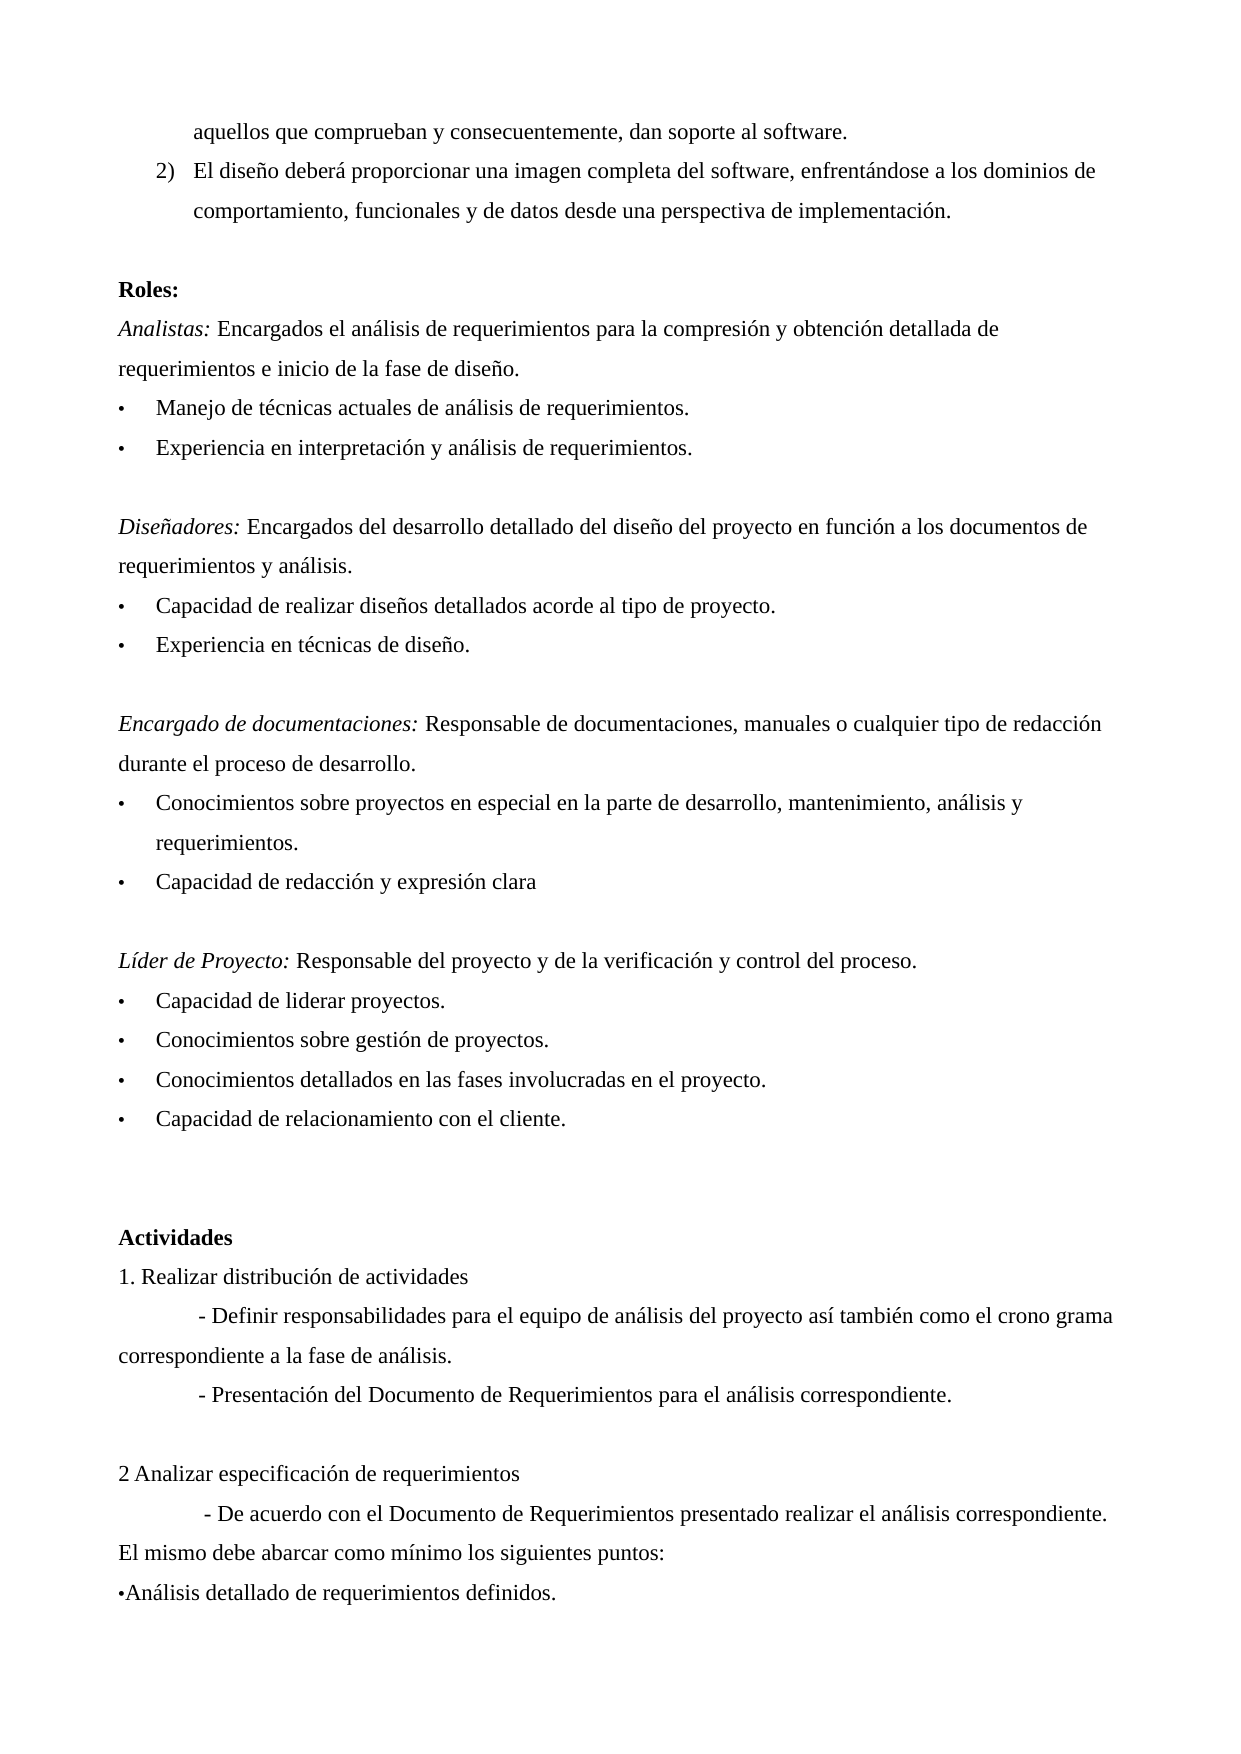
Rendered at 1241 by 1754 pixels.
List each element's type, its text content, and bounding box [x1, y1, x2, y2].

text Diseñadores: Encargados del desarrollo detallado del diseño del proyecto en función a los documentos de requerimientos y análisis. [118, 513, 1122, 579]
list Capacidad de liderar proyectos. [118, 987, 1122, 1013]
text Actividades [118, 1223, 1122, 1250]
list - De acuerdo con el Documento de Requerimientos presentado realizar el análisis correspondiente. El mismo debe abarcar como mínimo los siguientes puntos: [118, 1500, 1122, 1566]
list Conocimientos sobre proyectos en especial en la parte de desarrollo, mantenimiento, análisis y requerimientos. [118, 789, 1122, 855]
list 1. Realizar distribución de actividades [118, 1263, 1122, 1289]
list Capacidad de realizar diseños detallados acorde al tipo de proyecto. [118, 592, 1122, 618]
text Roles: [118, 276, 1122, 302]
list Experiencia en interpretación y análisis de requerimientos. [118, 434, 1122, 460]
list Capacidad de redacción y expresión clara [118, 868, 1122, 894]
text Encargado de documentaciones: Responsable de documentaciones, manuales o cualquier tipo de redacción durante el proceso de desarrollo. [118, 710, 1122, 776]
text Líder de Proyecto: Responsable del proyecto y de la verificación y control del proceso. [118, 947, 1122, 973]
list - Definir responsabilidades para el equipo de análisis del proyecto así también como el crono grama correspondiente a la fase de análisis. [118, 1302, 1122, 1368]
text Analistas: Encargados el análisis de requerimientos para la compresión y obtención detallada de requerimientos e inicio de la fase de diseño. [118, 316, 1122, 381]
list Conocimientos sobre gestión de proyectos. [118, 1026, 1122, 1052]
list Manejo de técnicas actuales de análisis de requerimientos. [118, 394, 1122, 421]
text - Presentación del Documento de Requerimientos para el análisis correspondiente. [118, 1381, 1122, 1408]
list 2 Analizar especificación de requerimientos [118, 1460, 1122, 1487]
list aquellos que comprueban y consecuentemente, dan soporte al software. [156, 118, 1122, 144]
list Capacidad de relacionamiento con el cliente. [118, 1105, 1122, 1131]
list Conocimientos detallados en las fases involucradas en el proyecto. [118, 1066, 1122, 1092]
list Análisis detallado de requerimientos definidos. [118, 1579, 1122, 1605]
list Experiencia en técnicas de diseño. [118, 631, 1122, 658]
list El diseño deberá proporcionar una imagen completa del software, enfrentándose a los dominios de comportamiento, funcionales y de datos desde una perspectiva de implementación. [156, 158, 1122, 223]
